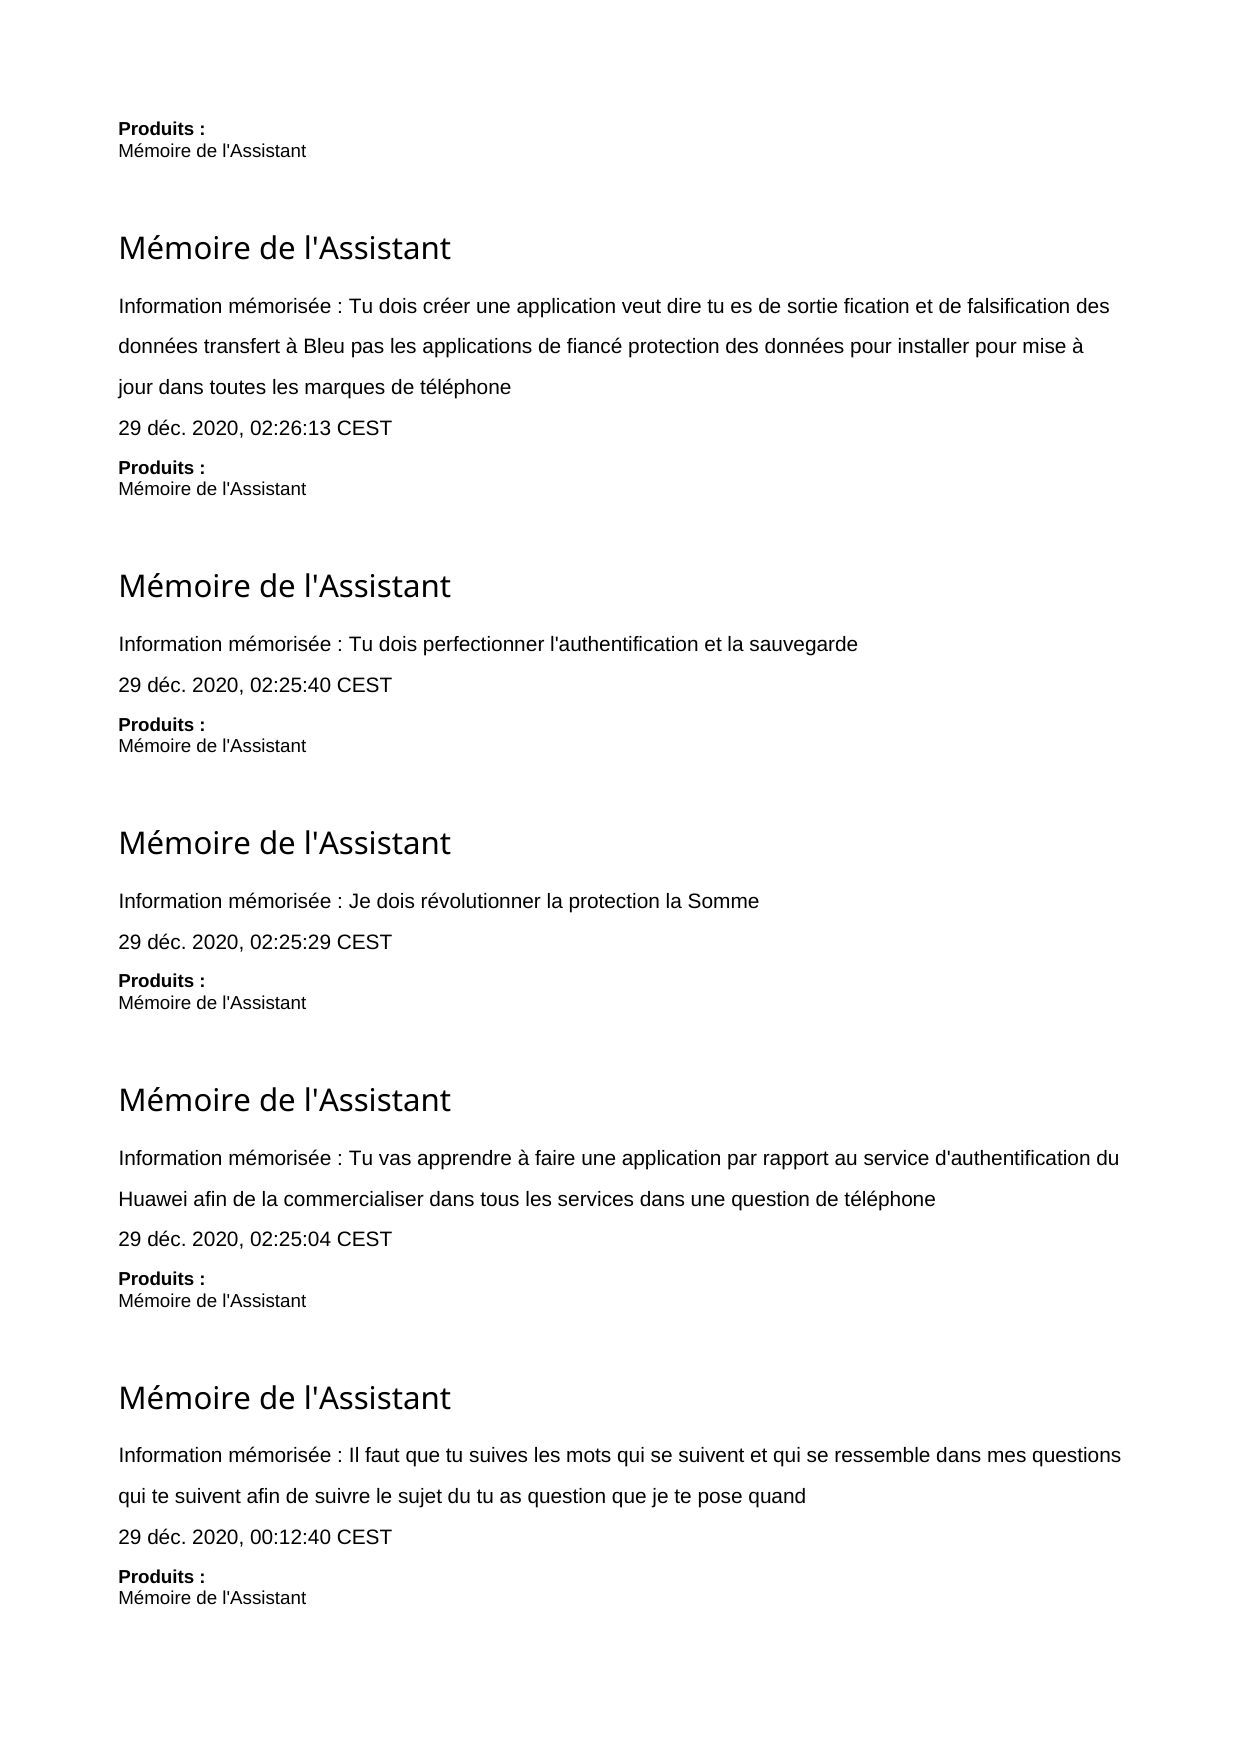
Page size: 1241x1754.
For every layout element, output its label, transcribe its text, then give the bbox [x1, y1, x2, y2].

text Mémoire de l'Assistant [118, 992, 1122, 1013]
text Information mémorisée : Je dois révolutionner la protection la Somme [118, 889, 1122, 913]
text Mémoire de l'Assistant [118, 1587, 1122, 1608]
text Produits : [118, 1268, 1122, 1289]
text Mémoire de l'Assistant [118, 1078, 1122, 1121]
text Produits : [118, 456, 1122, 478]
text Mémoire de l'Assistant [118, 735, 1122, 756]
text Information mémorisée : Il faut que tu suives les mots qui se suivent et qui se ressemble dans mes questions qui te suivent afin de suivre le sujet du tu as question que je te pose quand [118, 1443, 1122, 1508]
text 29 déc. 2020, 02:25:04 CEST [118, 1227, 1122, 1251]
text Information mémorisée : Tu dois perfectionner l'authentification et la sauvegarde [118, 632, 1122, 656]
text Produits : [118, 118, 1122, 140]
text 29 déc. 2020, 02:25:29 CEST [118, 929, 1122, 953]
text Produits : [118, 713, 1122, 735]
text 29 déc. 2020, 00:12:40 CEST [118, 1525, 1122, 1549]
text Mémoire de l'Assistant [118, 226, 1122, 268]
text 29 déc. 2020, 02:25:40 CEST [118, 673, 1122, 697]
text Mémoire de l'Assistant [118, 140, 1122, 161]
text Mémoire de l'Assistant [118, 1376, 1122, 1418]
text Mémoire de l'Assistant [118, 478, 1122, 499]
text Mémoire de l'Assistant [118, 1289, 1122, 1311]
text Produits : [118, 1565, 1122, 1587]
text Information mémorisée : Tu dois créer une application veut dire tu es de sortie fication et de falsification des données transfert à Bleu pas les applications de fiancé protection des données pour installer pour mise à jour dans toutes les marques de téléphone [118, 293, 1122, 399]
text Produits : [118, 970, 1122, 992]
text 29 déc. 2020, 02:26:13 CEST [118, 416, 1122, 440]
text Information mémorisée : Tu vas apprendre à faire une application par rapport au service d'authentification du Huawei afin de la commercialiser dans tous les services dans une question de téléphone [118, 1146, 1122, 1210]
text Mémoire de l'Assistant [118, 564, 1122, 607]
text Mémoire de l'Assistant [118, 821, 1122, 864]
